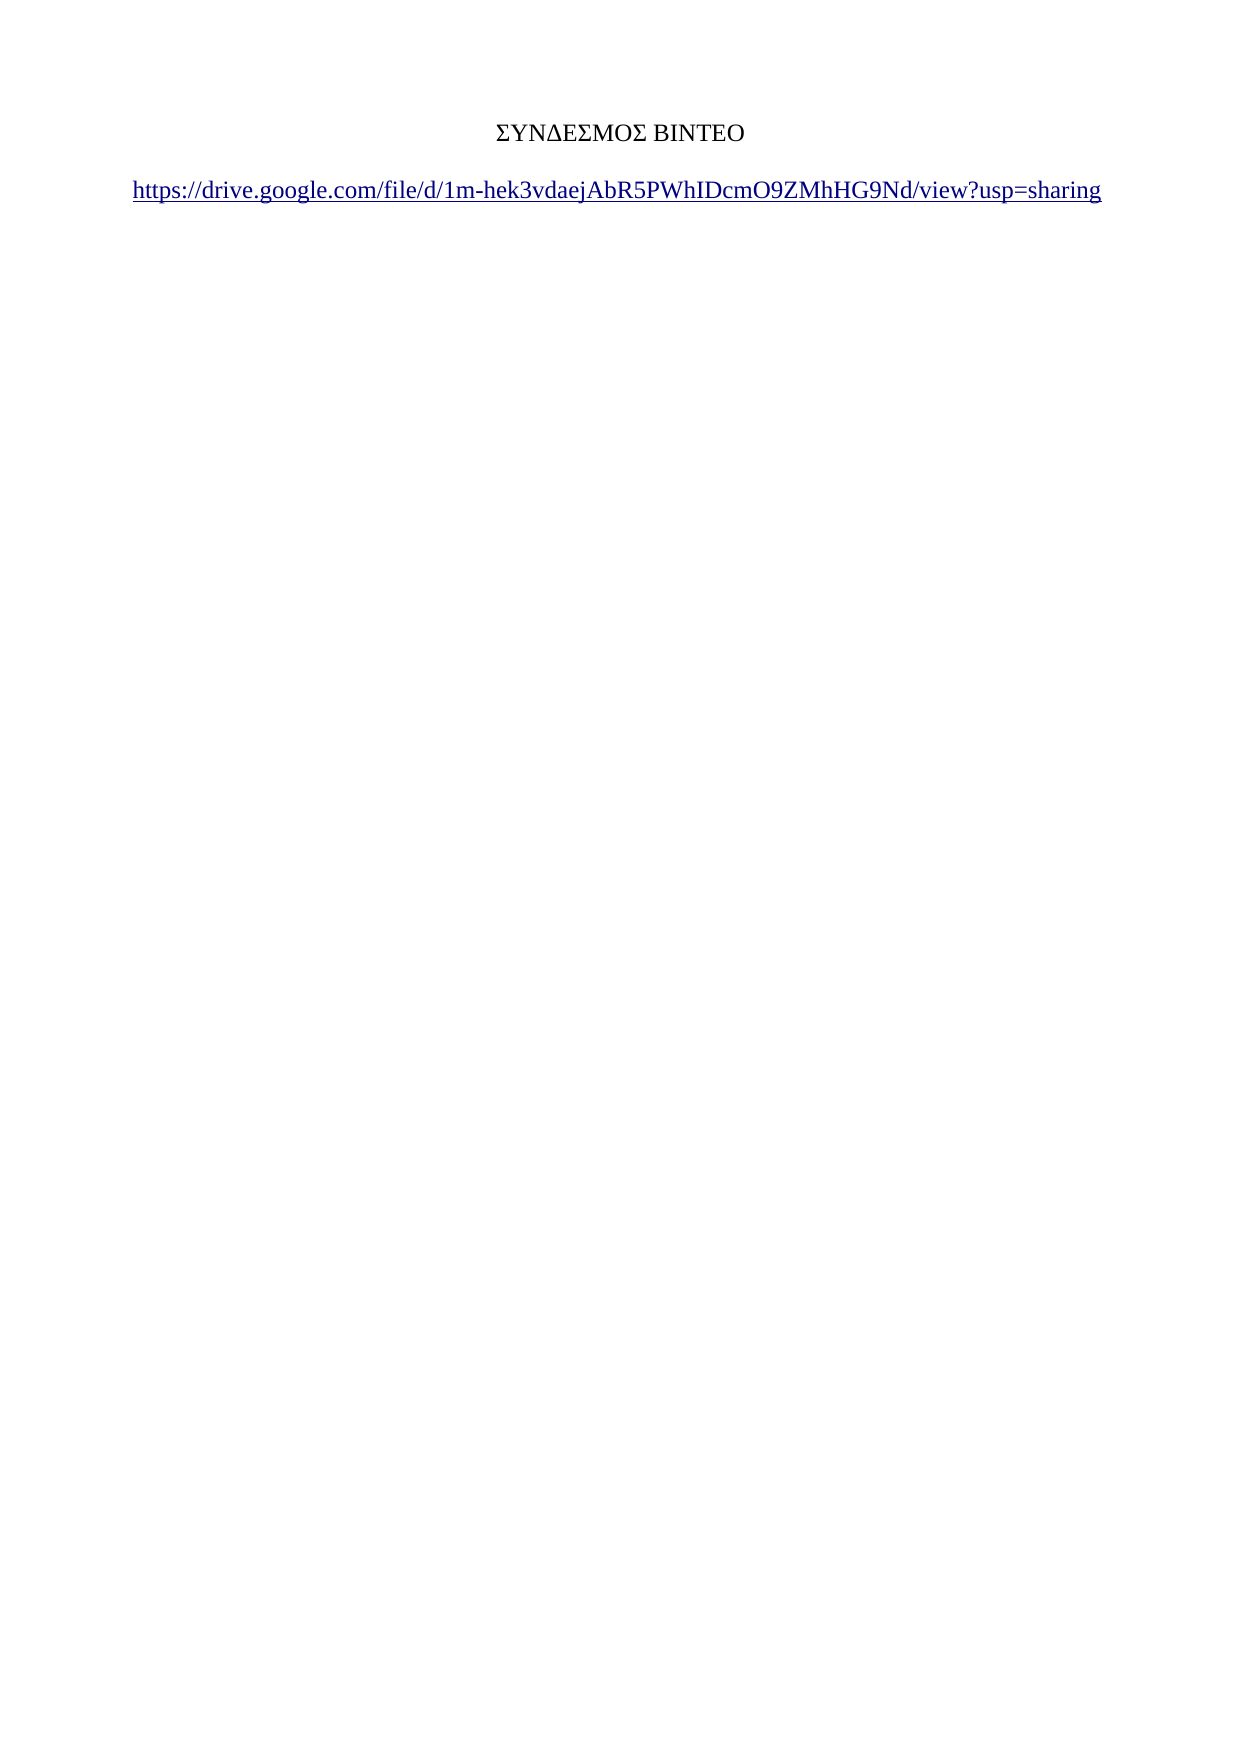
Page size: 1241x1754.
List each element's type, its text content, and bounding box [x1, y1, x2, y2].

text ΣΥΝΔΕΣΜΟΣ ΒΙΝΤΕΟ [118, 118, 1122, 147]
text https://drive.google.com/file/d/1m-hek3vdaejAbR5PWhIDcmO9ZMhHG9Nd/view?usp=sharing [118, 176, 1122, 204]
